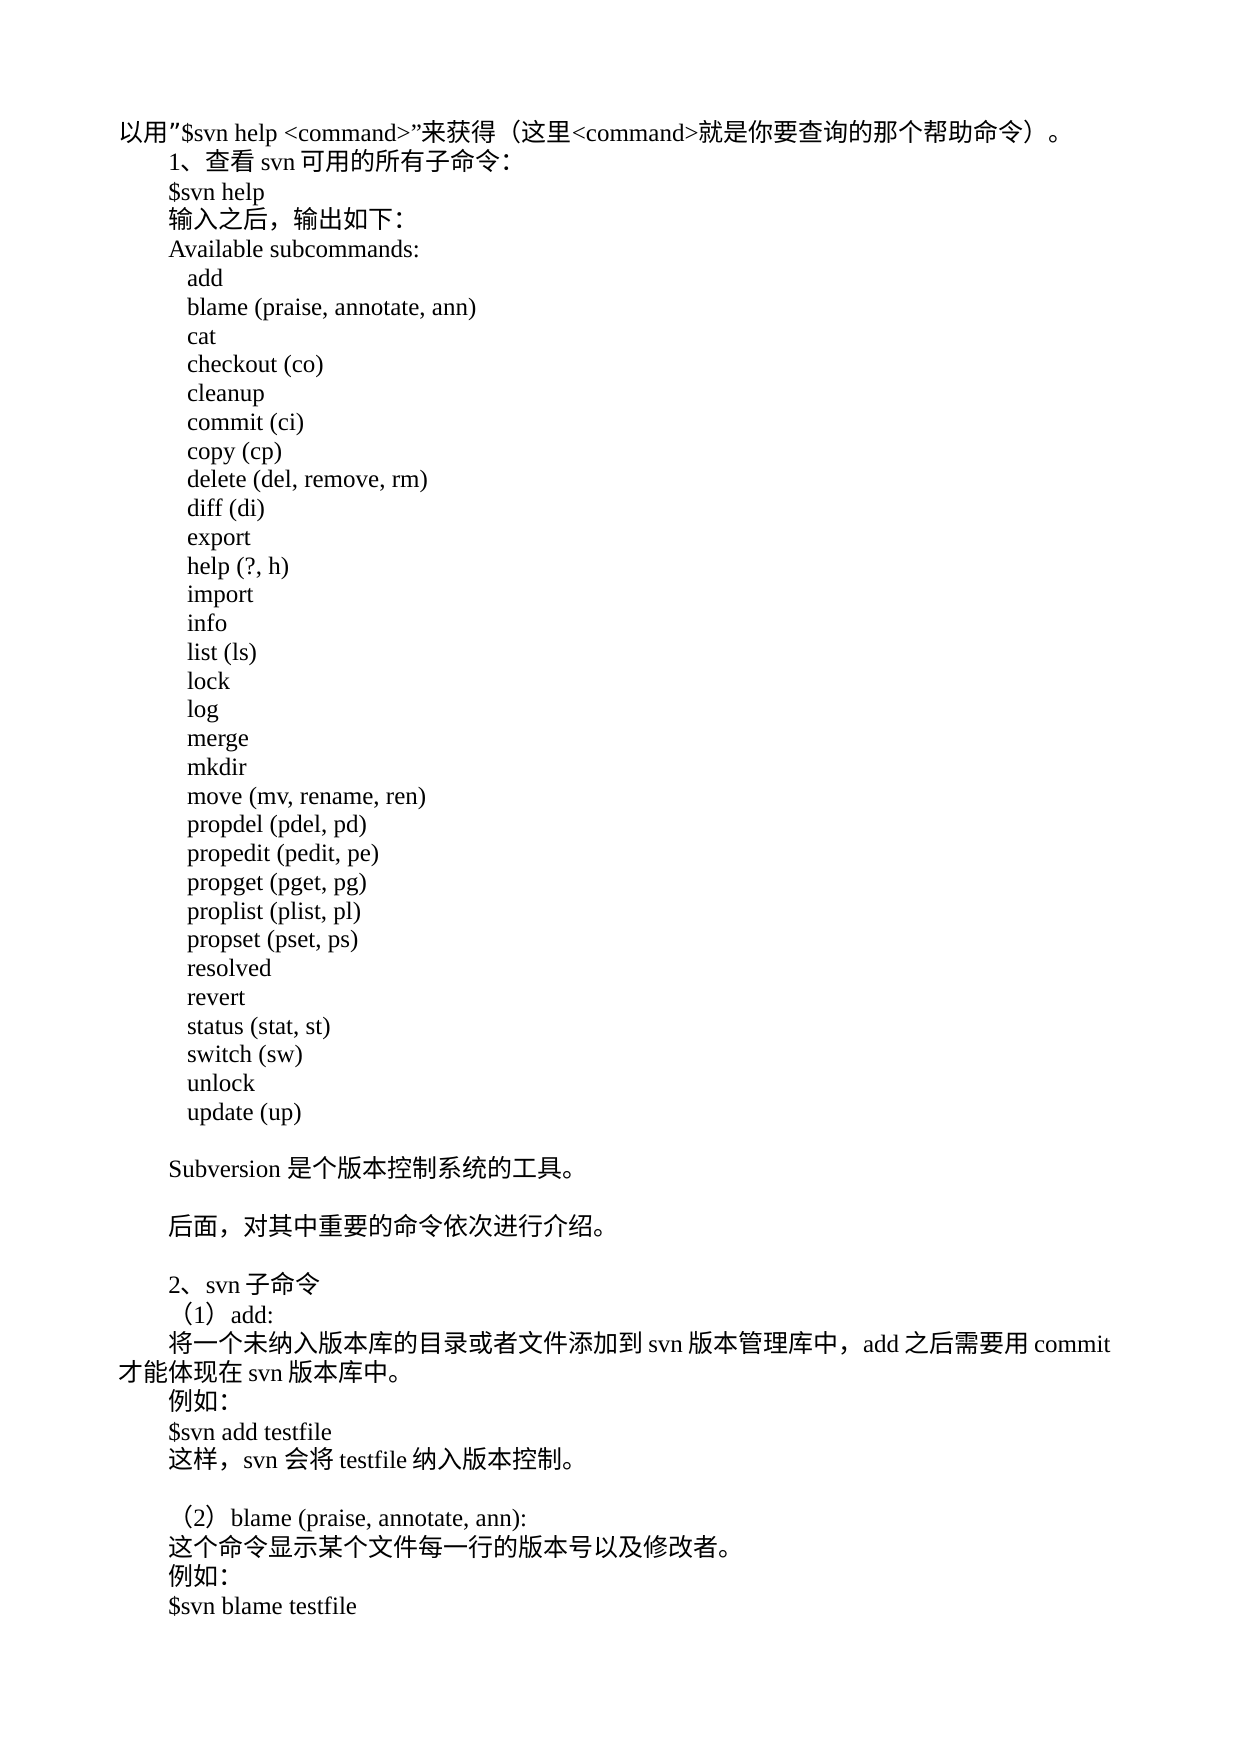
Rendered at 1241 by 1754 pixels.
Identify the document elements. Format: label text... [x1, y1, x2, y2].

text 1、查看svn可用的所有子命令： [118, 147, 1122, 177]
text import [118, 579, 1122, 608]
text add [118, 263, 1122, 292]
text delete (del, remove, rm) [118, 464, 1122, 493]
text $svn add testfile [118, 1417, 1122, 1446]
text Subversion 是个版本控制系统的工具。 [118, 1154, 1122, 1184]
text $svn help [118, 177, 1122, 205]
text 例如： [118, 1388, 1122, 1417]
text cat [118, 321, 1122, 349]
text diff (di) [118, 493, 1122, 522]
text Available subcommands: [118, 234, 1122, 263]
text update (up) [118, 1097, 1122, 1126]
text merge [118, 723, 1122, 752]
text list (ls) [118, 637, 1122, 666]
text 这个命令显示某个文件每一行的版本号以及修改者。 [118, 1533, 1122, 1562]
text propdel (pdel, pd) [118, 809, 1122, 838]
text checkout (co) [118, 349, 1122, 378]
text cleanup [118, 378, 1122, 407]
text revert [118, 982, 1122, 1011]
text proplist (plist, pl) [118, 896, 1122, 924]
text 将一个未纳入版本库的目录或者文件添加到svn版本管理库中，add之后需要用commit才能体现在svn版本库中。 [118, 1329, 1122, 1388]
text 2、svn子命令 [118, 1271, 1122, 1300]
text 后面，对其中重要的命令依次进行介绍。 [118, 1213, 1122, 1242]
text 例如： [118, 1562, 1122, 1591]
text propedit (pedit, pe) [118, 838, 1122, 867]
text switch (sw) [118, 1039, 1122, 1068]
text propget (pget, pg) [118, 867, 1122, 896]
text $svn blame testfile [118, 1591, 1122, 1620]
text 这样，svn 会将testfile纳入版本控制。 [118, 1446, 1122, 1475]
text move (mv, rename, ren) [118, 781, 1122, 809]
text propset (pset, ps) [118, 924, 1122, 953]
text export [118, 522, 1122, 551]
text 以用”$svn help <command>”来获得（这里<command>就是你要查询的那个帮助命令）。 [118, 118, 1122, 147]
text blame (praise, annotate, ann) [118, 292, 1122, 321]
text help (?, h) [118, 551, 1122, 579]
text copy (cp) [118, 436, 1122, 464]
text unlock [118, 1068, 1122, 1097]
text lock [118, 666, 1122, 694]
text 输入之后，输出如下： [118, 205, 1122, 234]
text info [118, 608, 1122, 637]
text resolved [118, 953, 1122, 982]
text commit (ci) [118, 407, 1122, 436]
text （1）add: [118, 1300, 1122, 1329]
text （2）blame (praise, annotate, ann): [118, 1503, 1122, 1533]
text log [118, 694, 1122, 723]
text status (stat, st) [118, 1011, 1122, 1039]
text mkdir [118, 752, 1122, 781]
